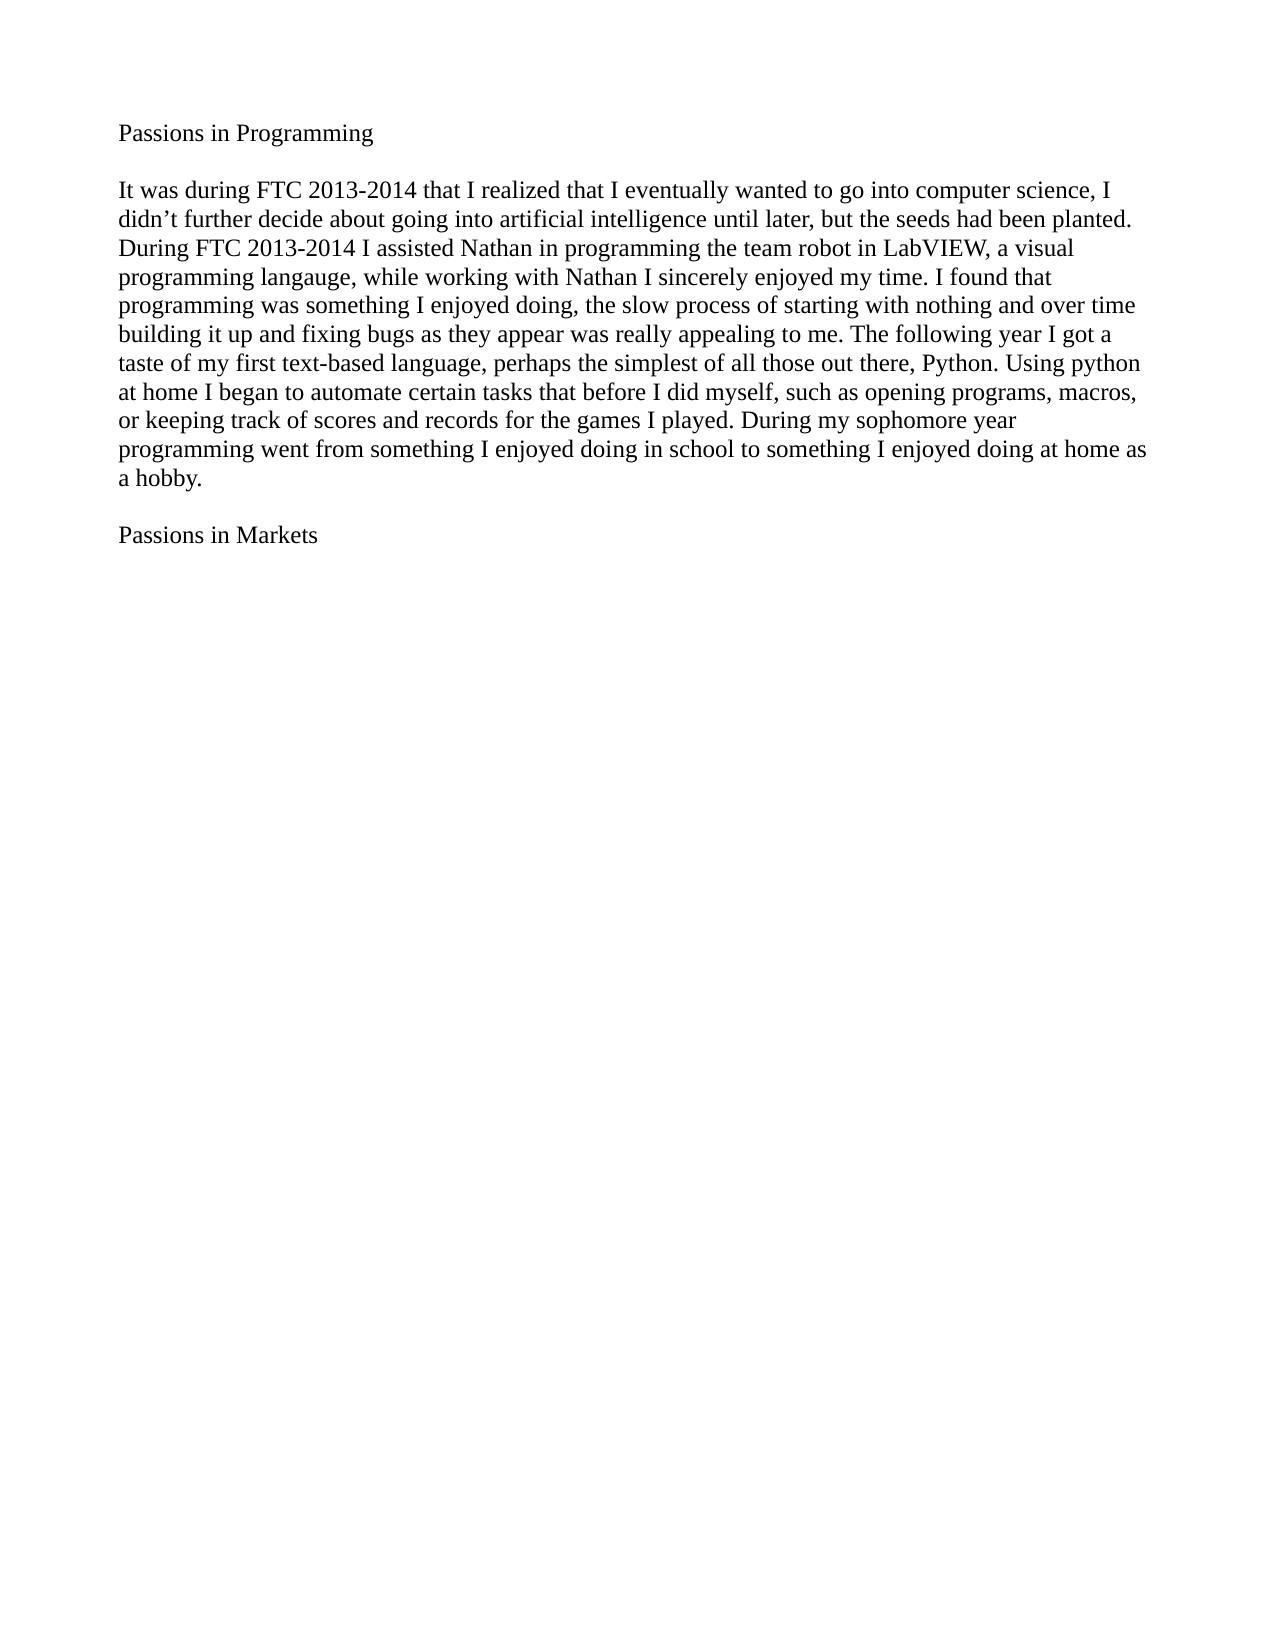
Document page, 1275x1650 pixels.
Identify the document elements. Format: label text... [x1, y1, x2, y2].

text It was during FTC 2013-2014 that I realized that I eventually wanted to go into computer science, I didn’t further decide about going into artificial intelligence until later, but the seeds had been planted. During FTC 2013-2014 I assisted Nathan in programming the team robot in LabVIEW, a visual programming langauge, while working with Nathan I sincerely enjoyed my time. I found that programming was something I enjoyed doing, the slow process of starting with nothing and over time building it up and fixing bugs as they appear was really appealing to me. The following year I got a taste of my first text-based language, perhaps the simplest of all those out there, Python. Using python at home I began to automate certain tasks that before I did myself, such as opening programs, macros, or keeping track of scores and records for the games I played. During my sophomore year programming went from something I enjoyed doing in school to something I enjoyed doing at home as a hobby. [118, 176, 1157, 492]
text Passions in Markets [118, 521, 1157, 549]
text Passions in Programming [118, 118, 1157, 147]
